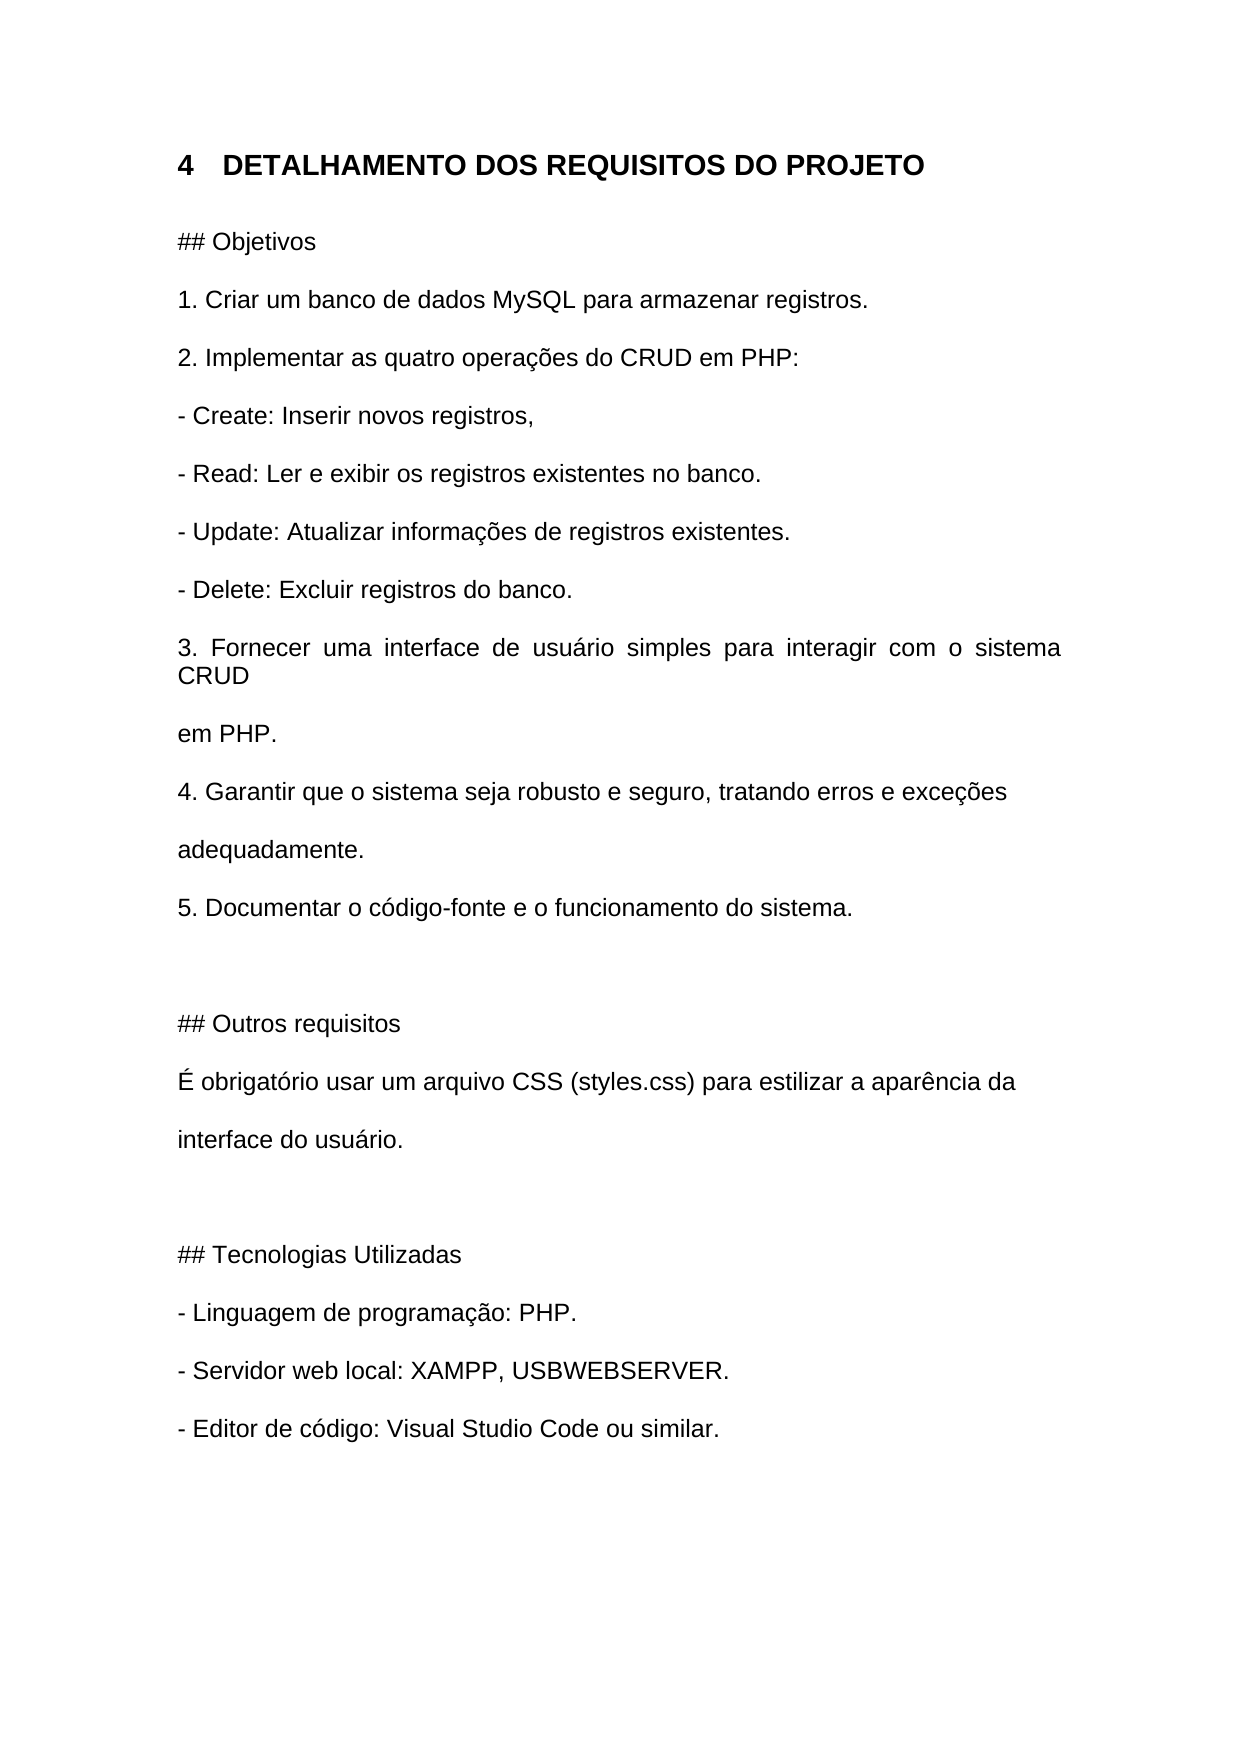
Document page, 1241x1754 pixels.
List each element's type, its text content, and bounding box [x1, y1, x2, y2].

text ## Outros requisitos [177, 1009, 1063, 1037]
text adequadamente. [177, 835, 1063, 864]
text - Servidor web local: XAMPP, USBWEBSERVER. [177, 1356, 1063, 1385]
text 4. Garantir que o sistema seja robusto e seguro, tratando erros e exceções [177, 777, 1063, 806]
text ## Objetivos [177, 227, 1063, 256]
text - Read: Ler e exibir os registros existentes no banco. [177, 459, 1063, 487]
text 1. Criar um banco de dados MySQL para armazenar registros. [177, 285, 1063, 314]
subtitle DETALHAMENTO DOS REQUISITOS DO PROJETO [177, 148, 1063, 181]
text interface do usuário. [177, 1124, 1063, 1153]
text 3. Fornecer uma interface de usuário simples para interagir com o sistema CRUD [177, 632, 1063, 690]
text ## Tecnologias Utilizadas [177, 1240, 1063, 1269]
text 5. Documentar o código-fonte e o funcionamento do sistema. [177, 893, 1063, 922]
text - Delete: Excluir registros do banco. [177, 574, 1063, 603]
text - Create: Inserir novos registros, [177, 401, 1063, 429]
text - Update: Atualizar informações de registros existentes. [177, 517, 1063, 545]
text - Editor de código: Visual Studio Code ou similar. [177, 1414, 1063, 1443]
text - Linguagem de programação: PHP. [177, 1298, 1063, 1327]
text É obrigatório usar um arquivo CSS (styles.css) para estilizar a aparência da [177, 1067, 1063, 1095]
text 2. Implementar as quatro operações do CRUD em PHP: [177, 343, 1063, 372]
text em PHP. [177, 719, 1063, 748]
